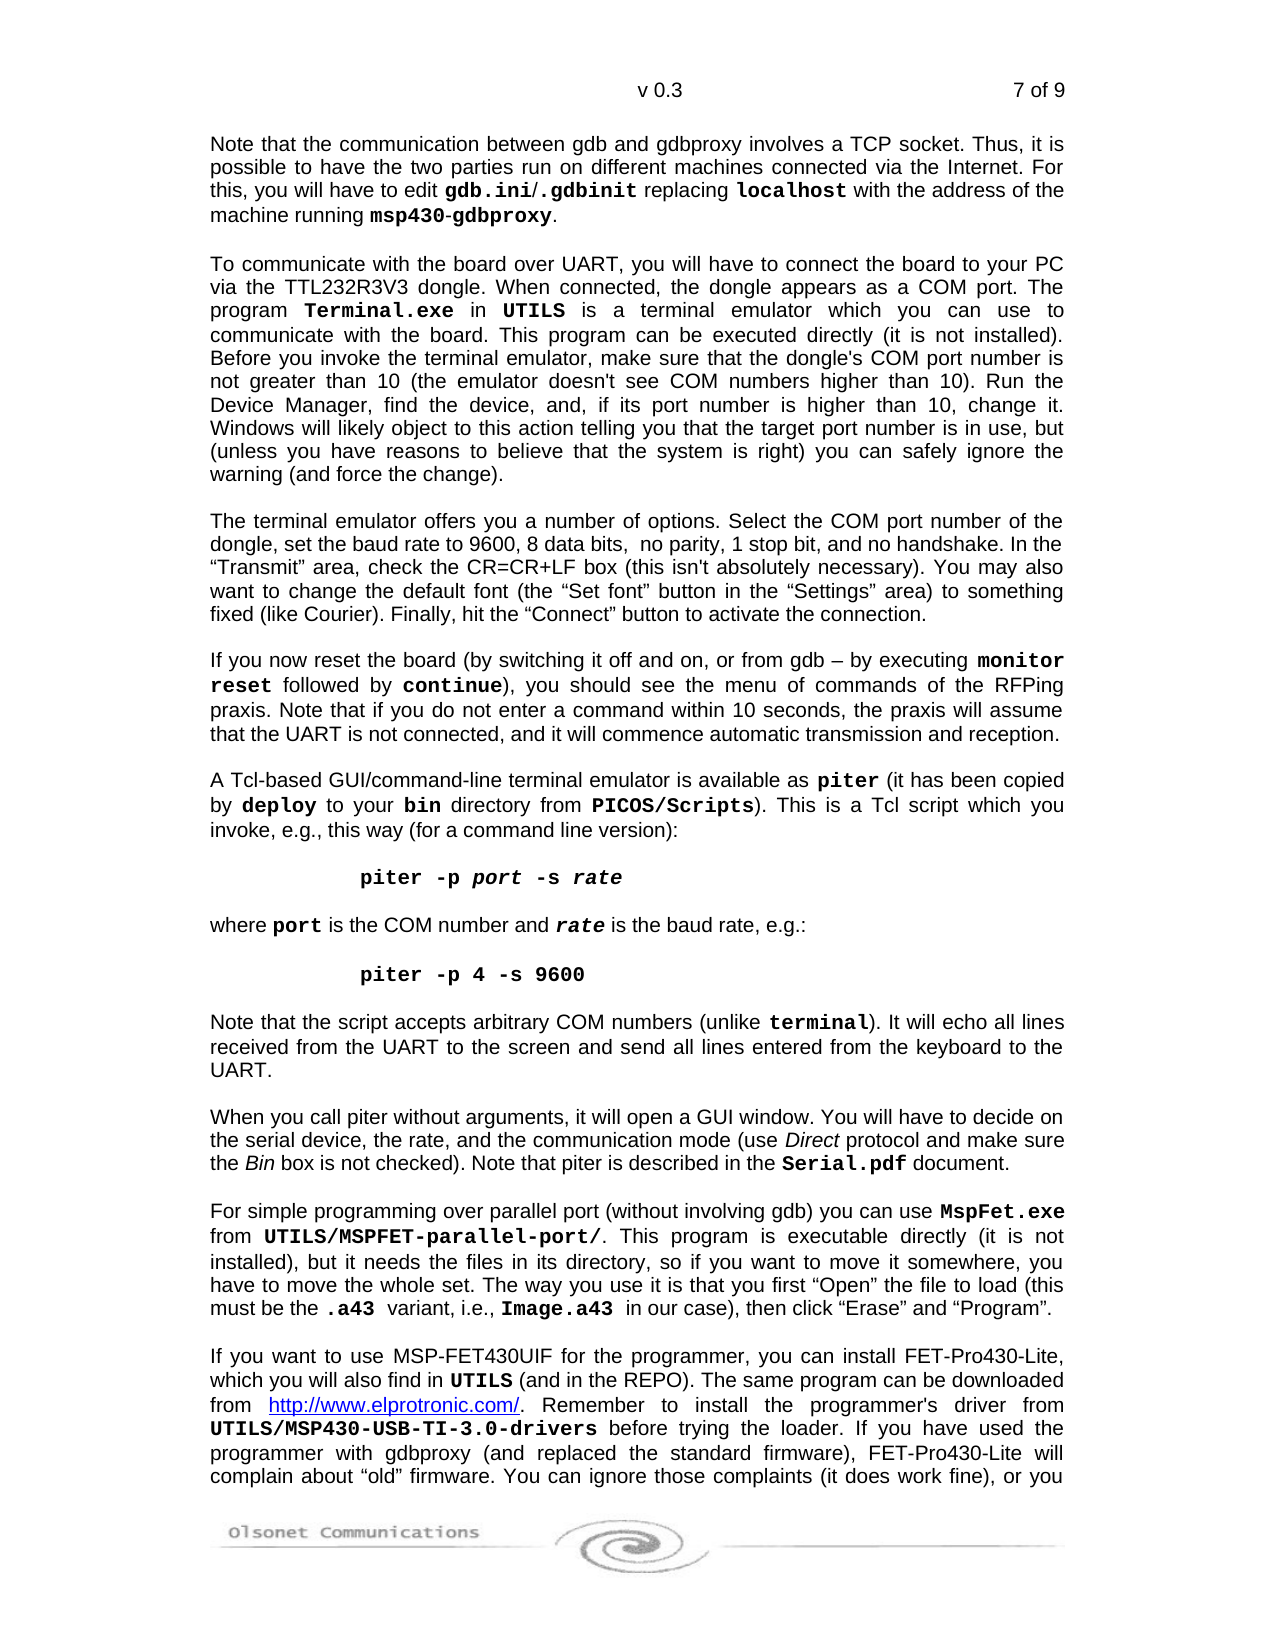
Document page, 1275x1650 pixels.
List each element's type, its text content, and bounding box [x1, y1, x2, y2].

text The terminal emulator offers you a number of options. Select the COM port number of the dongle, set the baud rate to 9600, 8 data bits, no parity, 1 stop bit, and no handshake. In the “Transmit” area, check the CR=CR+LF box (this isn't absolutely necessary). You may also want to change the default font (the “Set font” button in the “Settings” area) to something fixed (like Courier). Finally, hit the “Connect” button to activate the connection. [210, 509, 1065, 626]
text Note that the communication between gdb and gdbproxy involves a TCP socket. Thus, it is possible to have the two parties run on different machines connected via the Internet. For this, you will have to edit gdb.ini/.gdbinit replacing localhost with the address of the machine running msp430-gdbproxy. [210, 132, 1065, 229]
text If you want to use MSP-FET430UIF for the programmer, you can install FET-Pro430-Lite, which you will also find in UTILS (and in the REPO). The same program can be downloaded from http://www.elprotronic.com/. Remember to install the programmer's driver from UTILS/MSP430-USB-TI-3.0-drivers before trying the loader. If you have used the programmer with gdbproxy (and replaced the standard firmware), FET-Pro430-Lite will complain about “old” firmware. You can ignore those complaints (it does work fine), or you [210, 1345, 1065, 1488]
text piter -p 4 -s 9600 [210, 962, 1065, 987]
text For simple programming over parallel port (without involving gdb) you can use MspFet.exe from UTILS/MSPFET-parallel-port/. This program is executable directly (it is not installed), but it needs the files in its directory, so if you want to move it somewhere, you have to move the whole set. The way you use it is that you first “Open” the file to load (this must be the .a43 variant, i.e., Image.a43 in our case), then click “Erase” and “Program”. [210, 1200, 1065, 1322]
picture [210, 1504, 1065, 1596]
text To communicate with the board over UART, you will have to connect the board to your PC via the TTL232R3V3 dongle. When connected, the dongle appears as a COM port. The program Terminal.exe in UTILS is a terminal emulator which you can use to communicate with the board. This program can be executed directly (it is not installed). Before you invoke the terminal emulator, make sure that the dongle's COM port number is not greater than 10 (the emulator doesn't see COM numbers higher than 10). Run the Device Manager, find the device, and, if its port number is higher than 10, change it. Windows will likely object to this action telling you that the target port number is in use, but (unless you have reasons to believe that the system is right) you can safely ignore the warning (and force the change). [210, 252, 1065, 486]
text piter -p port -s rate [210, 865, 1065, 891]
text Note that the script accepts arbitrary COM numbers (unlike terminal). It will echo all lines received from the UART to the screen and send all lines entered from the keyboard to the UART. [210, 1010, 1065, 1082]
text If you now reset the board (by switching it off and on, or from gdb – by executing monitor reset followed by continue), you should see the menu of commands of the RFPing praxis. Note that if you do not enter a command within 10 seconds, the praxis will assume that the UART is not connected, and it will commence automatic transmission and reception. [210, 649, 1065, 746]
text A Tcl-based GUI/command-line terminal emulator is available as piter (it has been copied by deploy to your bin directory from PICOS/Scripts). This is a Tcl script which you invoke, e.g., this way (for a command line version): [210, 769, 1065, 842]
text When you call piter without arguments, it will open a GUI window. You will have to decide on the serial device, the rate, and the communication mode (use Direct protocol and make sure the Bin box is not checked). Note that piter is described in the Serial.pdf document. [210, 1105, 1065, 1177]
text where port is the COM number and rate is the baud rate, e.g.: [210, 914, 1065, 939]
